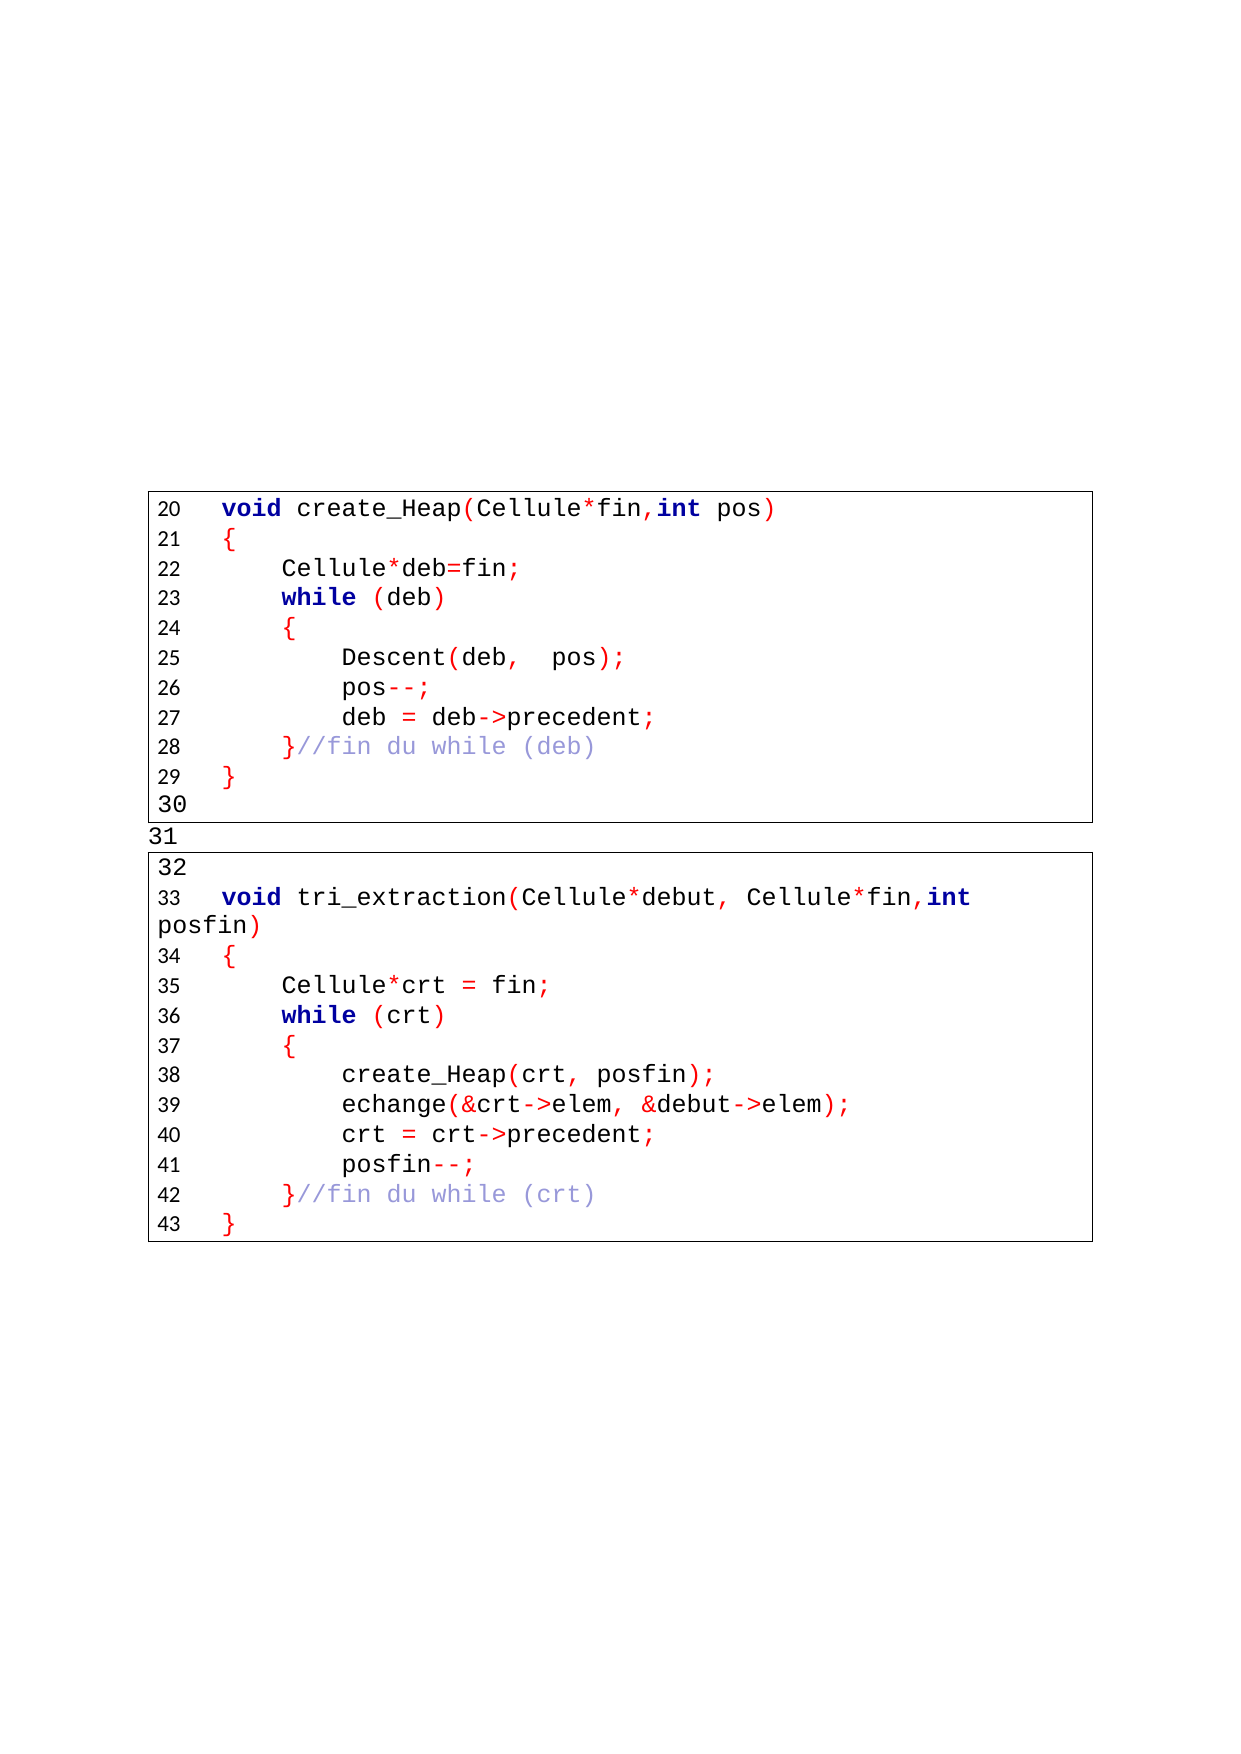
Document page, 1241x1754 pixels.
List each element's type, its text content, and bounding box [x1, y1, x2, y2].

list while (crt) [149, 998, 1092, 1028]
list posfin--; [149, 1147, 1092, 1177]
list } [149, 1206, 1092, 1241]
list } [149, 759, 1092, 792]
list { [149, 938, 1092, 968]
list { [149, 1028, 1092, 1057]
list { [149, 610, 1092, 640]
list void create_Heap(Cellule*fin,int pos) [149, 492, 1092, 521]
list Cellule*deb=fin; [149, 551, 1092, 580]
list { [149, 521, 1092, 551]
list }//fin du while (crt) [149, 1177, 1092, 1206]
list Descent(deb, pos); [149, 640, 1092, 670]
list deb = deb->precedent; [149, 699, 1092, 729]
list crt = crt->precedent; [149, 1117, 1092, 1147]
list void tri_extraction(Cellule*debut, Cellule*fin,int posfin) [149, 880, 1092, 938]
list Cellule*crt = fin; [149, 968, 1092, 998]
list echange(&crt->elem, &debut->elem); [149, 1087, 1092, 1117]
list }//fin du while (deb) [149, 729, 1092, 759]
list create_Heap(crt, posfin); [149, 1057, 1092, 1087]
list while (deb) [149, 580, 1092, 610]
list pos--; [149, 670, 1092, 699]
